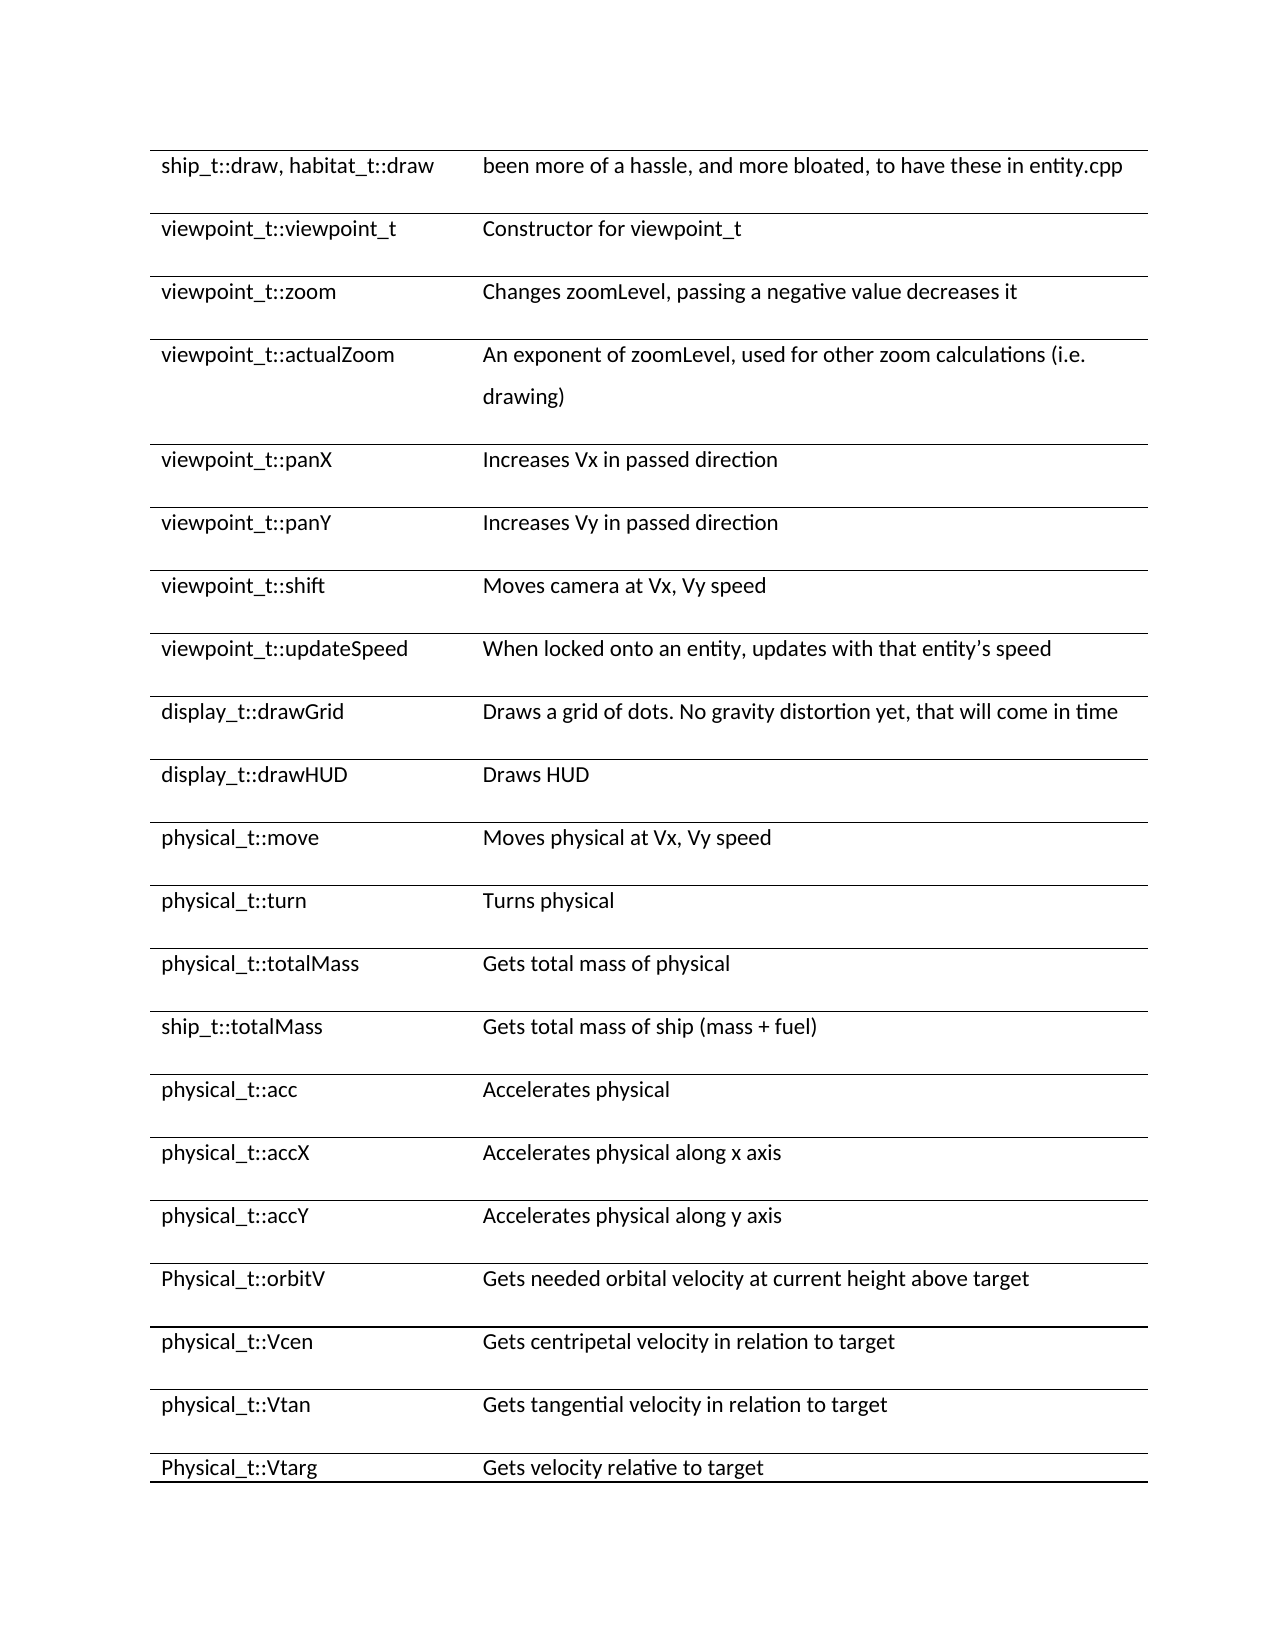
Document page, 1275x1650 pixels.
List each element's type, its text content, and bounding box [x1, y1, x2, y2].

table_cell viewpoint_t::viewpoint_t [150, 214, 471, 276]
table_cell Physical_t::orbitV [150, 1264, 471, 1326]
table_cell Gets total mass of ship (mass + fuel) [471, 1012, 1147, 1074]
table_cell Accelerates physical along x axis [471, 1138, 1147, 1200]
table_cell display_t::drawHUD [150, 760, 471, 822]
table_cell Accelerates physical [471, 1075, 1147, 1137]
table_cell viewpoint_t::actualZoom [150, 340, 471, 444]
table_cell physical_t::move [150, 823, 471, 885]
table_cell physical_t::Vtan [150, 1390, 471, 1452]
table_cell Gets centripetal velocity in relation to target [471, 1328, 1147, 1389]
table_cell Accelerates physical along y axis [471, 1201, 1147, 1263]
table_cell Physical_t::Vtarg [150, 1454, 471, 1481]
table_cell been more of a hassle, and more bloated, to have these in entity.cpp [471, 151, 1147, 213]
table_cell Increases Vy in passed direction [471, 508, 1147, 570]
table_cell Moves physical at Vx, Vy speed [471, 823, 1147, 885]
table_cell Gets total mass of physical [471, 949, 1147, 1011]
table_cell Moves camera at Vx, Vy speed [471, 571, 1147, 633]
table_cell Draws HUD [471, 760, 1147, 822]
table_cell Gets needed orbital velocity at current height above target [471, 1264, 1147, 1326]
table_cell physical_t::Vcen [150, 1328, 471, 1389]
table_cell viewpoint_t::updateSpeed [150, 634, 471, 696]
table_cell display_t::drawGrid [150, 697, 471, 759]
table_cell physical_t::accX [150, 1138, 471, 1200]
table_cell viewpoint_t::zoom [150, 277, 471, 339]
table_cell physical_t::totalMass [150, 949, 471, 1011]
table_cell viewpoint_t::panY [150, 508, 471, 570]
table_cell Turns physical [471, 886, 1147, 948]
table_cell Gets tangential velocity in relation to target [471, 1390, 1147, 1452]
table_cell viewpoint_t::shift [150, 571, 471, 633]
table_cell Constructor for viewpoint_t [471, 214, 1147, 276]
table_cell Gets velocity relative to target [471, 1454, 1147, 1481]
table_cell physical_t::acc [150, 1075, 471, 1137]
table_cell physical_t::accY [150, 1201, 471, 1263]
table_cell Changes zoomLevel, passing a negative value decreases it [471, 277, 1147, 339]
table_cell ship_t::draw, habitat_t::draw [150, 151, 471, 213]
table_cell viewpoint_t::panX [150, 445, 471, 507]
table_cell ship_t::totalMass [150, 1012, 471, 1074]
table_cell When locked onto an entity, updates with that entity’s speed [471, 634, 1147, 696]
table_cell Increases Vx in passed direction [471, 445, 1147, 507]
table_cell An exponent of zoomLevel, used for other zoom calculations (i.e. drawing) [471, 340, 1147, 444]
table_cell Draws a grid of dots. No gravity distortion yet, that will come in time [471, 697, 1147, 759]
table_cell physical_t::turn [150, 886, 471, 948]
